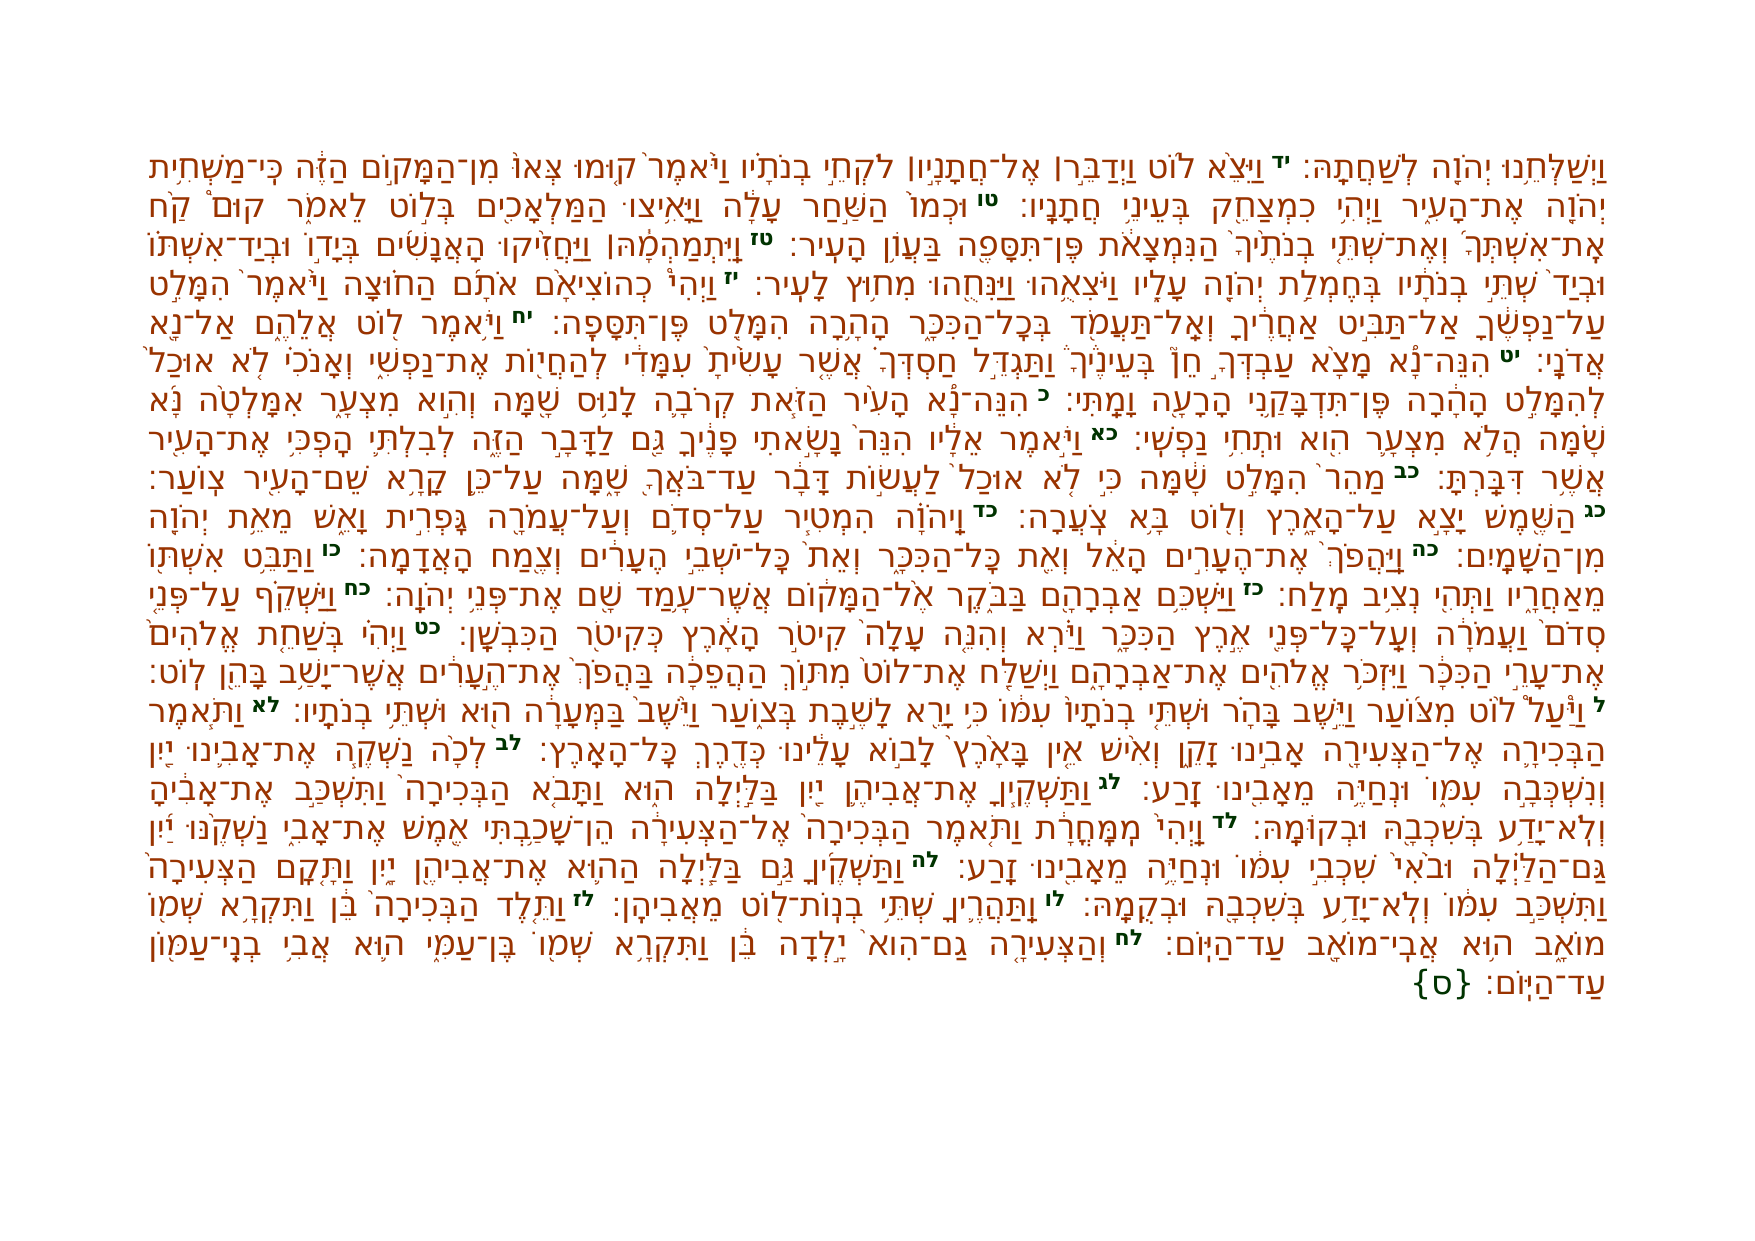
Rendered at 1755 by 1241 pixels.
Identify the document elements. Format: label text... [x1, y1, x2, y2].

text וַיְשַׁלְּחֵ֥נוּ יְהֹוָ֖ה לְשַׁחֲתָֽהּ׃ יד וַיֵּצֵ֨א ל֜וֹט וַיְדַבֵּ֣ר׀ אֶל־חֲתָנָ֣יו׀ לֹקְחֵ֣י בְנֹתָ֗יו וַיֹּ֙אמֶר֙ ק֤וּמוּ צְּאוּ֙ מִן־הַמָּק֣וֹם הַזֶּ֔ה כִּֽי־מַשְׁחִ֥ית יְהֹוָ֖ה אֶת־הָעִ֑יר וַיְהִ֥י כִמְצַחֵ֖ק בְּעֵינֵ֥י חֲתָנָֽיו׃ טו וּכְמוֹ֙ הַשַּׁ֣חַר עָלָ֔ה וַיָּאִ֥יצוּ הַמַּלְאָכִ֖ים בְּל֣וֹט לֵאמֹ֑ר קוּם֩ קַ֨ח אֶֽת־אִשְׁתְּךָ֜ וְאֶת־שְׁתֵּ֤י בְנֹתֶ֙יךָ֙ הַנִּמְצָאֹ֔ת פֶּן־תִּסָּפֶ֖ה בַּעֲוֺ֥ן הָעִֽיר׃ טז וַֽיִּתְמַהְמָ֓הּ׀ וַיַּחֲזִ֨יקוּ הָאֲנָשִׁ֜ים בְּיָד֣וֹ וּבְיַד־אִשְׁתּ֗וֹ וּבְיַד֙ שְׁתֵּ֣י בְנֹתָ֔יו בְּחֶמְלַ֥ת יְהֹוָ֖ה עָלָ֑יו וַיֹּצִאֻ֥הוּ וַיַּנִּחֻ֖הוּ מִח֥וּץ לָעִֽיר׃ יז וַיְהִי֩ כְהוֹצִיאָ֨ם אֹתָ֜ם הַח֗וּצָה וַיֹּ֙אמֶר֙ הִמָּלֵ֣ט עַל־נַפְשֶׁ֔ךָ אַל־תַּבִּ֣יט אַחֲרֶ֔יךָ וְאַֽל־תַּעֲמֹ֖ד בְּכׇל־הַכִּכָּ֑ר הָהָ֥רָה הִמָּלֵ֖ט פֶּן־תִּסָּפֶֽה׃ יח וַיֹּ֥אמֶר ל֖וֹט אֲלֵהֶ֑ם אַל־נָ֖א אֲדֹנָֽי׃ יט הִנֵּה־נָ֠א מָצָ֨א עַבְדְּךָ֣ חֵן֮ בְּעֵינֶ֒יךָ֒ וַתַּגְדֵּ֣ל חַסְדְּךָ֗ אֲשֶׁ֤ר עָשִׂ֙יתָ֙ עִמָּדִ֔י לְהַחֲי֖וֹת אֶת־נַפְשִׁ֑י וְאָנֹכִ֗י לֹ֤א אוּכַל֙ לְהִמָּלֵ֣ט הָהָ֔רָה פֶּן־תִּדְבָּקַ֥נִי הָרָעָ֖ה וָמַֽתִּי׃ כ הִנֵּה־נָ֠א הָעִ֨יר הַזֹּ֧את קְרֹבָ֛ה לָנ֥וּס שָׁ֖מָּה וְהִ֣וא מִצְעָ֑ר אִמָּלְטָ֨ה נָּ֜א שָׁ֗מָּה הֲלֹ֥א מִצְעָ֛ר הִ֖וא וּתְחִ֥י נַפְשִֽׁי׃ כא וַיֹּ֣אמֶר אֵלָ֔יו הִנֵּה֙ נָשָׂ֣אתִי פָנֶ֔יךָ גַּ֖ם לַדָּבָ֣ר הַזֶּ֑ה לְבִלְתִּ֛י הׇפְכִּ֥י אֶת־הָעִ֖יר אֲשֶׁ֥ר דִּבַּֽרְתָּ׃ כב מַהֵר֙ הִמָּלֵ֣ט שָׁ֔מָּה כִּ֣י לֹ֤א אוּכַל֙ לַעֲשׂ֣וֹת דָּבָ֔ר עַד־בֹּאֲךָ֖ שָׁ֑מָּה עַל־כֵּ֛ן קָרָ֥א שֵׁם־הָעִ֖יר צֽוֹעַר׃ כג הַשֶּׁ֖מֶשׁ יָצָ֣א עַל־הָאָ֑רֶץ וְל֖וֹט בָּ֥א צֹֽעֲרָה׃ כד וַֽיהֹוָ֗ה הִמְטִ֧יר עַל־סְדֹ֛ם וְעַל־עֲמֹרָ֖ה גׇּפְרִ֣ית וָאֵ֑שׁ מֵאֵ֥ת יְהֹוָ֖ה מִן־הַשָּׁמָֽיִם׃ כה וַֽיַּהֲפֹךְ֙ אֶת־הֶעָרִ֣ים הָאֵ֔ל וְאֵ֖ת כׇּל־הַכִּכָּ֑ר וְאֵת֙ כׇּל־יֹשְׁבֵ֣י הֶעָרִ֔ים וְצֶ֖מַח הָאֲדָמָֽה׃ כו וַתַּבֵּ֥ט אִשְׁתּ֖וֹ מֵאַחֲרָ֑יו וַתְּהִ֖י נְצִ֥יב מֶֽלַח׃ כז וַיַּשְׁכֵּ֥ם אַבְרָהָ֖ם בַּבֹּ֑קֶר אֶ֨ל־הַמָּק֔וֹם אֲשֶׁר־עָ֥מַד שָׁ֖ם אֶת־פְּנֵ֥י יְהֹוָֽה׃ כח וַיַּשְׁקֵ֗ף עַל־פְּנֵ֤י סְדֹם֙ וַעֲמֹרָ֔ה וְעַֽל־כׇּל־פְּנֵ֖י אֶ֣רֶץ הַכִּכָּ֑ר וַיַּ֗רְא וְהִנֵּ֤ה עָלָה֙ קִיטֹ֣ר הָאָ֔רֶץ כְּקִיטֹ֖ר הַכִּבְשָֽׁן׃ כט וַיְהִ֗י בְּשַׁחֵ֤ת אֱלֹהִים֙ אֶת־עָרֵ֣י הַכִּכָּ֔ר וַיִּזְכֹּ֥ר אֱלֹהִ֖ים אֶת־אַבְרָהָ֑ם וַיְשַׁלַּ֤ח אֶת־לוֹט֙ מִתּ֣וֹךְ הַהֲפֵכָ֔ה בַּהֲפֹךְ֙ אֶת־הֶ֣עָרִ֔ים אֲשֶׁר־יָשַׁ֥ב בָּהֵ֖ן לֽוֹט׃ ל וַיַּ֩עַל֩ ל֨וֹט מִצּ֜וֹעַר וַיֵּ֣שֶׁב בָּהָ֗ר וּשְׁתֵּ֤י בְנֹתָיו֙ עִמּ֔וֹ כִּ֥י יָרֵ֖א לָשֶׁ֣בֶת בְּצ֑וֹעַר וַיֵּ֙שֶׁב֙ בַּמְּעָרָ֔ה ה֖וּא וּשְׁתֵּ֥י בְנֹתָֽיו׃ לא וַתֹּ֧אמֶר הַבְּכִירָ֛ה אֶל־הַצְּעִירָ֖ה אָבִ֣ינוּ זָקֵ֑ן וְאִ֨ישׁ אֵ֤ין בָּאָ֙רֶץ֙ לָב֣וֹא עָלֵ֔ינוּ כְּדֶ֖רֶךְ כׇּל־הָאָֽרֶץ׃ לב לְכָ֨ה נַשְׁקֶ֧ה אֶת־אָבִ֛ינוּ יַ֖יִן וְנִשְׁכְּבָ֣ה עִמּ֑וֹ וּנְחַיֶּ֥ה מֵאָבִ֖ינוּ זָֽרַע׃ לג וַתַּשְׁקֶ֧יןָ אֶת־אֲבִיהֶ֛ן יַ֖יִן בַּלַּ֣יְלָה ה֑וּא וַתָּבֹ֤א הַבְּכִירָה֙ וַתִּשְׁכַּ֣ב אֶת־אָבִ֔יהָ וְלֹֽא־יָדַ֥ע בְּשִׁכְבָ֖הּ וּבְקוּׄמָֽהּ׃ לד וַֽיְהִי֙ מִֽמׇּחֳרָ֔ת וַתֹּ֤אמֶר הַבְּכִירָה֙ אֶל־הַצְּעִירָ֔ה הֵן־שָׁכַ֥בְתִּי אֶ֖מֶשׁ אֶת־אָבִ֑י נַשְׁקֶ֨נּוּ יַ֜יִן גַּם־הַלַּ֗יְלָה וּבֹ֙אִי֙ שִׁכְבִ֣י עִמּ֔וֹ וּנְחַיֶּ֥ה מֵאָבִ֖ינוּ זָֽרַע׃ לה וַתַּשְׁקֶ֜יןָ גַּ֣ם בַּלַּ֧יְלָה הַה֛וּא אֶת־אֲבִיהֶ֖ן יָ֑יִן וַתָּ֤קׇם הַצְּעִירָה֙ וַתִּשְׁכַּ֣ב עִמּ֔וֹ וְלֹֽא־יָדַ֥ע בְּשִׁכְבָ֖הּ וּבְקֻמָֽהּ׃ לו וַֽתַּהֲרֶ֛יןָ שְׁתֵּ֥י בְנֽוֹת־ל֖וֹט מֵאֲבִיהֶֽן׃ לז וַתֵּ֤לֶד הַבְּכִירָה֙ בֵּ֔ן וַתִּקְרָ֥א שְׁמ֖וֹ מוֹאָ֑ב ה֥וּא אֲבִֽי־מוֹאָ֖ב עַד־הַיּֽוֹם׃ לח וְהַצְּעִירָ֤ה גַם־הִוא֙ יָ֣לְדָה בֵּ֔ן וַתִּקְרָ֥א שְׁמ֖וֹ בֶּן־עַמִּ֑י ה֛וּא אֲבִ֥י בְנֵֽי־עַמּ֖וֹן עַד־הַיּֽוֹם׃ {ס} [148, 148, 1606, 1002]
